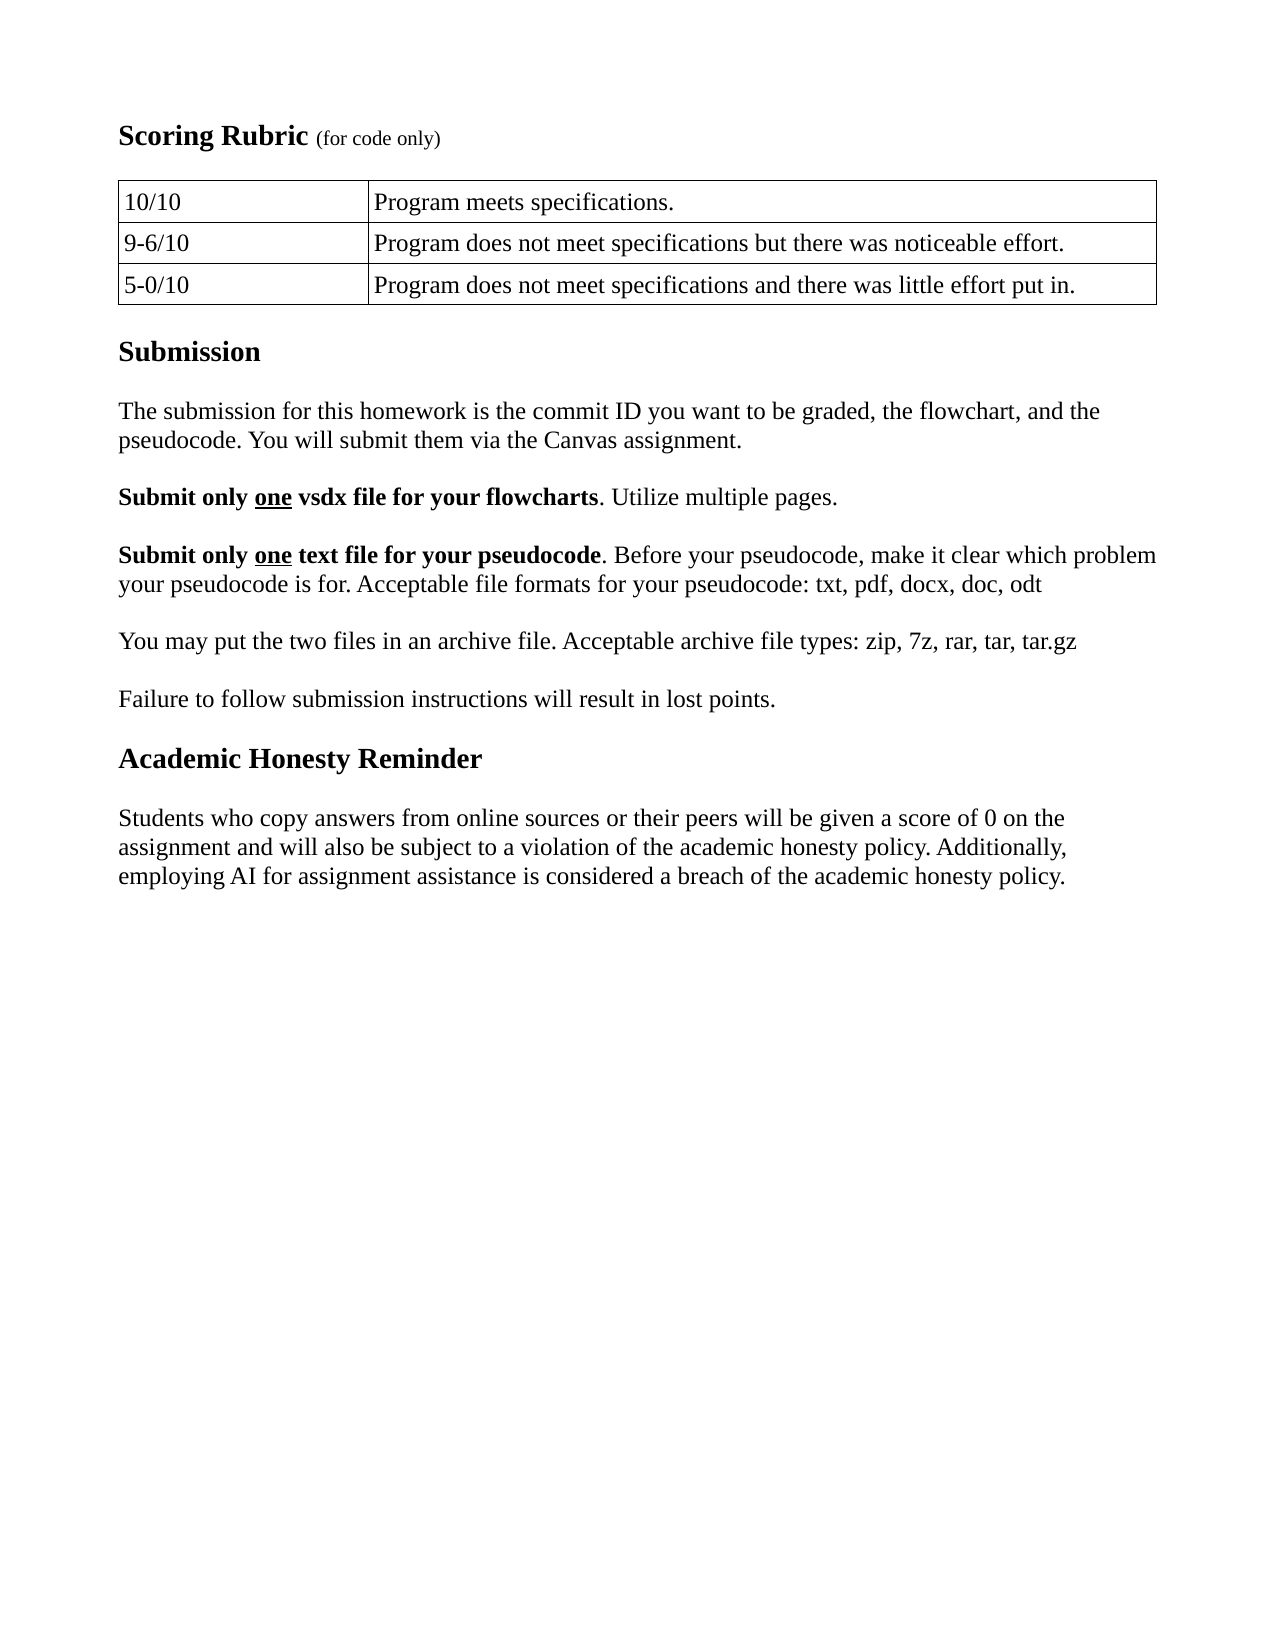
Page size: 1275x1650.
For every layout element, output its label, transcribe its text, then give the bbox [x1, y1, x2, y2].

text Submit only one text file for your pseudocode. Before your pseudocode, make it clear which problem your pseudocode is for. Acceptable file formats for your pseudocode: txt, pdf, docx, doc, odt [118, 540, 1157, 597]
text Submission [118, 334, 1157, 367]
text You may put the two files in an archive file. Acceptable archive file types: zip, 7z, rar, tar, tar.gz [118, 626, 1157, 655]
table_cell 5-0/10 [119, 264, 368, 304]
text Academic Honesty Reminder [118, 741, 1157, 775]
table_cell Program does not meet specifications but there was noticeable effort. [369, 223, 1156, 263]
table_header 10/10 [119, 181, 368, 222]
table_cell Program does not meet specifications and there was little effort put in. [369, 264, 1156, 304]
text Students who copy answers from online sources or their peers will be given a score of 0 on the assignment and will also be subject to a violation of the academic honesty policy. Additionally, employing AI for assignment assistance is considered a breach of the academic honesty policy. [118, 803, 1157, 890]
text Scoring Rubric (for code only) [118, 118, 1157, 152]
text Failure to follow submission instructions will result in lost points. [118, 684, 1157, 712]
text The submission for this homework is the commit ID you want to be graded, the flowchart, and the pseudocode. You will submit them via the Canvas assignment. [118, 396, 1157, 454]
table_cell 9-6/10 [119, 223, 368, 263]
text Submit only one vsdx file for your flowcharts. Utilize multiple pages. [118, 482, 1157, 511]
table_header Program meets specifications. [369, 181, 1156, 222]
